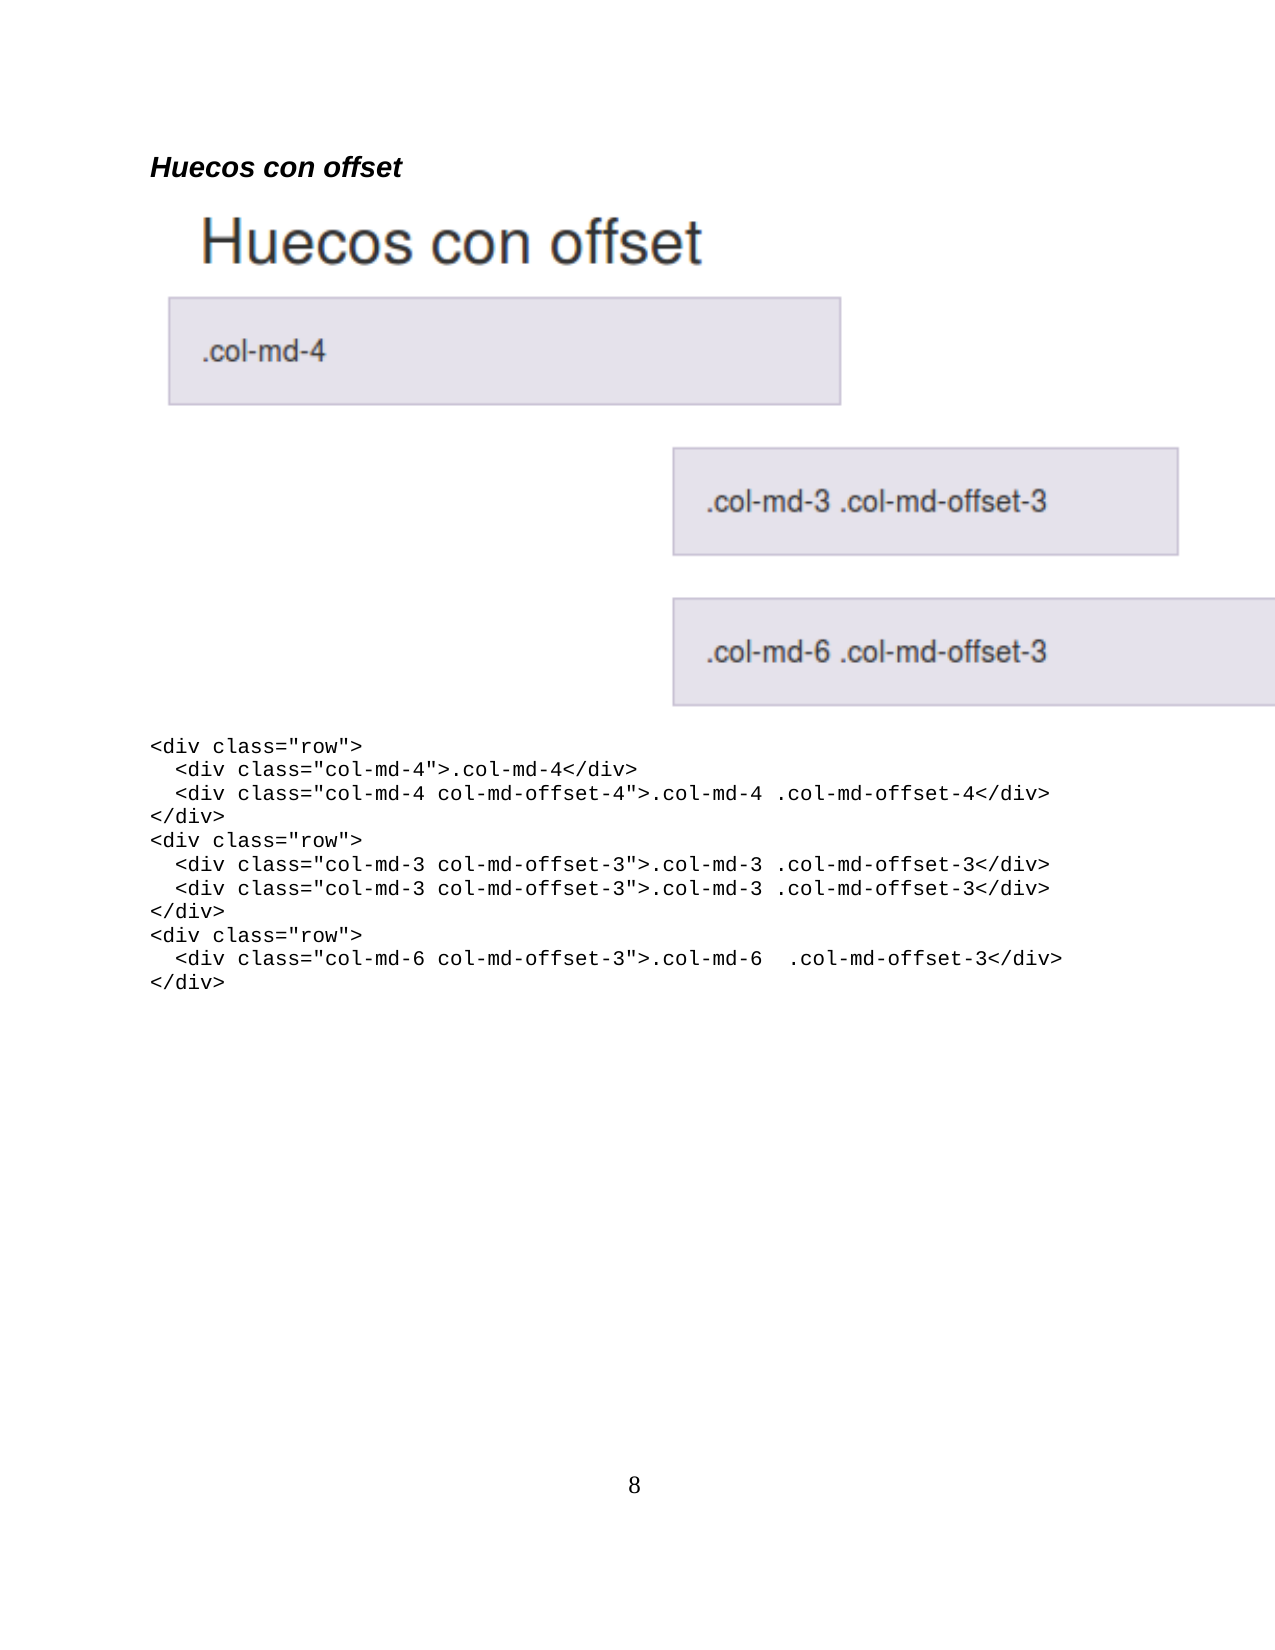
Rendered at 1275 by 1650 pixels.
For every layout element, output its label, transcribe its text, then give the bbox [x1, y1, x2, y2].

picture [150, 196, 1275, 736]
subtitle Huecos con offset [150, 150, 1125, 183]
text <div class="col-md-3 col-md-offset-3">.col-md-3 .col-md-offset-3</div> [150, 854, 1125, 877]
text <div class="col-md-3 col-md-offset-3">.col-md-3 .col-md-offset-3</div> [150, 877, 1125, 901]
text <div class="row"> [150, 736, 1125, 759]
text </div> [150, 807, 1125, 830]
text <div class="col-md-4 col-md-offset-4">.col-md-4 .col-md-offset-4</div> [150, 783, 1125, 807]
text </div> [150, 972, 1125, 996]
text <div class="col-md-6 col-md-offset-3">.col-md-6 .col-md-offset-3</div> [150, 948, 1125, 972]
text <div class="row"> [150, 830, 1125, 854]
text <div class="col-md-4">.col-md-4</div> [150, 759, 1125, 783]
text </div> [150, 901, 1125, 925]
text <div class="row"> [150, 925, 1125, 948]
